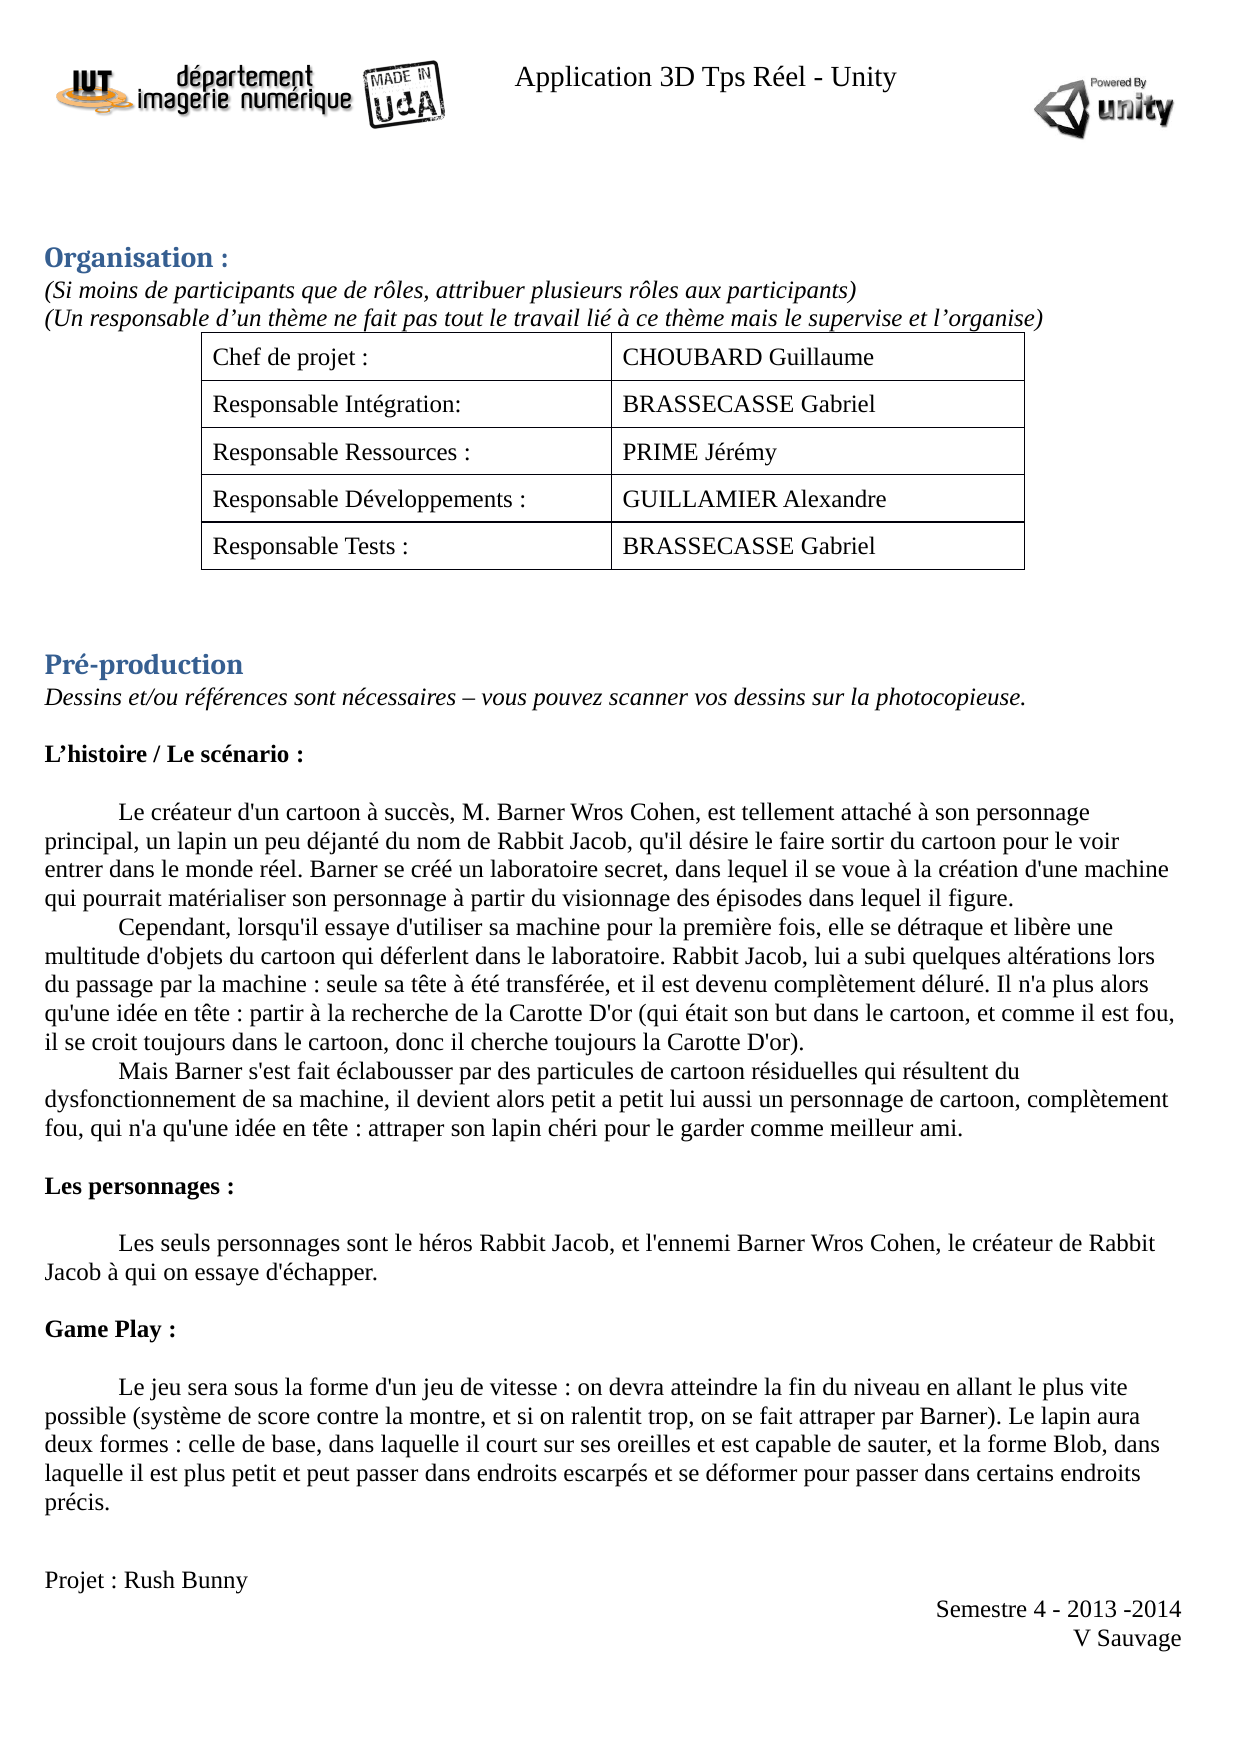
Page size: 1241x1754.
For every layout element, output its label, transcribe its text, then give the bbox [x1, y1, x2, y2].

picture [1025, 57, 1178, 159]
table_cell GUILLAMIER Alexandre [612, 475, 1024, 521]
subtitle Pré-production [44, 648, 1181, 682]
table_header Chef de projet : [202, 333, 611, 379]
text Mais Barner s'est fait éclabousser par des particules de cartoon résiduelles qui résultent du dysfonctionnement de sa machine, il devient alors petit a petit lui aussi un personnage de cartoon, complètement fou, qui n'a qu'une idée en tête : attraper son lapin chéri pour le garder comme meilleur ami. [44, 1056, 1181, 1142]
text Le créateur d'un cartoon à succès, M. Barner Wros Cohen, est tellement attaché à son personnage principal, un lapin un peu déjanté du nom de Rabbit Jacob, qu'il désire le faire sortir du cartoon pour le voir entrer dans le monde réel. Barner se créé un laboratoire secret, dans lequel il se voue à la création d'une machine qui pourrait matérialiser son personnage à partir du visionnage des épisodes dans lequel il figure. [44, 797, 1181, 912]
text Le jeu sera sous la forme d'un jeu de vitesse : on devra atteindre la fin du niveau en allant le plus vite possible (système de score contre la montre, et si on ralentit trop, on se fait attraper par Barner). Le lapin aura deux formes : celle de base, dans laquelle il court sur ses oreilles et est capable de sauter, et la forme Blob, dans laquelle il est plus petit et peut passer dans endroits escarpés et se déformer pour passer dans certains endroits précis. [44, 1372, 1181, 1516]
table_cell PRIME Jérémy [612, 428, 1024, 474]
table_cell Responsable Développements : [202, 475, 611, 521]
text (Un responsable d’un thème ne fait pas tout le travail lié à ce thème mais le supervise et l’organise) [44, 303, 1181, 332]
text Dessins et/ou références sont nécessaires – vous pouvez scanner vos dessins sur la photocopieuse. [44, 682, 1181, 711]
text Cependant, lorsqu'il essaye d'utiliser sa machine pour la première fois, elle se détraque et libère une multitude d'objets du cartoon qui déferlent dans le laboratoire. Rabbit Jacob, lui a subi quelques altérations lors du passage par la machine : seule sa tête à été transférée, et il est devenu complètement déluré. Il n'a plus alors qu'une idée en tête : partir à la recherche de la Carotte D'or (qui était son but dans le cartoon, et comme il est fou, il se croit toujours dans le cartoon, donc il cherche toujours la Carotte D'or). [44, 912, 1181, 1056]
subtitle Organisation : [44, 241, 1181, 275]
text Game Play : [44, 1314, 1181, 1343]
text L’histoire / Le scénario : [44, 739, 1181, 768]
text (Si moins de participants que de rôles, attribuer plusieurs rôles aux participants) [44, 275, 1181, 303]
table_cell Responsable Ressources : [202, 428, 611, 474]
text Les seuls personnages sont le héros Rabbit Jacob, et l'ennemi Barner Wros Cohen, le créateur de Rabbit Jacob à qui on essaye d'échapper. [44, 1228, 1181, 1286]
table_cell BRASSECASSE Gabriel [612, 381, 1024, 427]
table_header CHOUBARD Guillaume [612, 333, 1024, 379]
table_cell Responsable Intégration: [202, 381, 611, 427]
table_cell Responsable Tests : [202, 523, 611, 569]
table_cell BRASSECASSE Gabriel [612, 523, 1024, 569]
text Les personnages : [44, 1171, 1181, 1199]
picture [44, 59, 446, 130]
